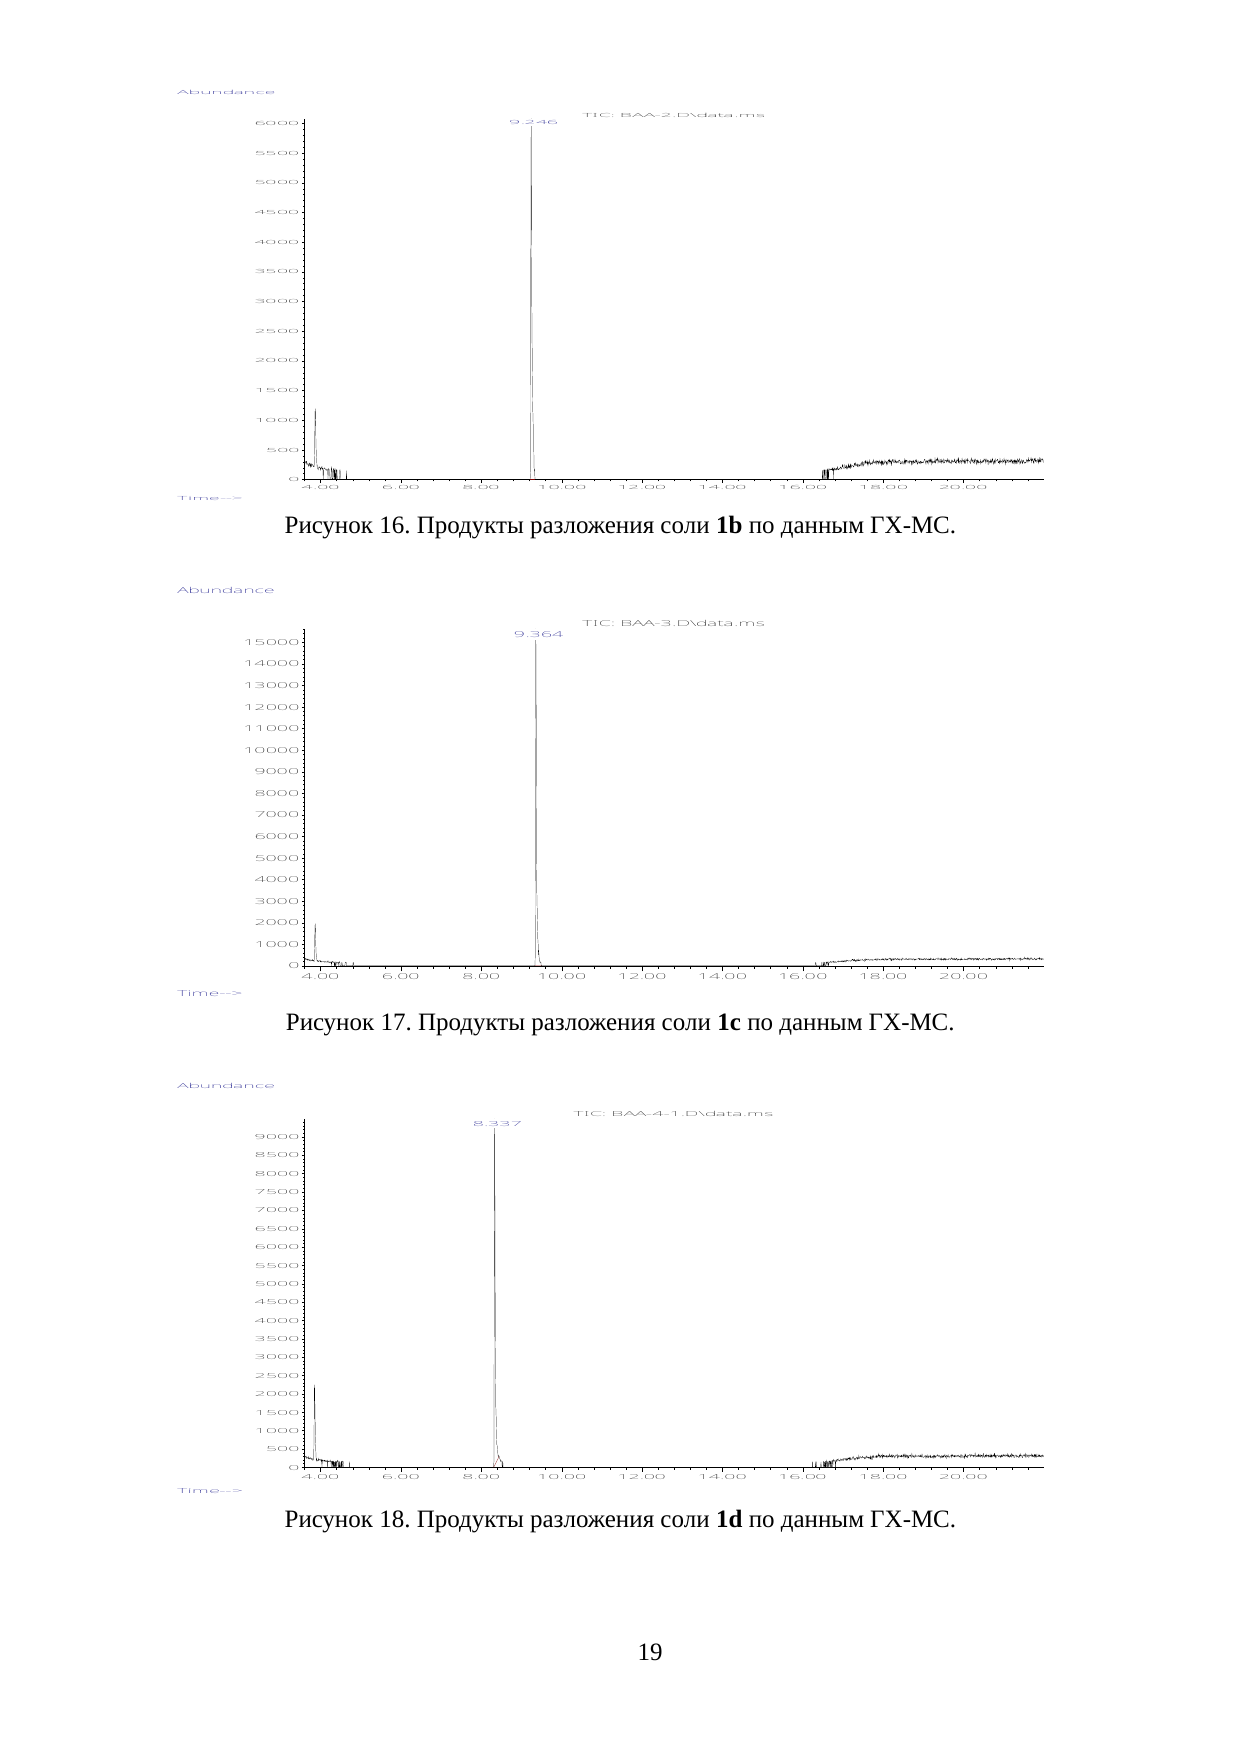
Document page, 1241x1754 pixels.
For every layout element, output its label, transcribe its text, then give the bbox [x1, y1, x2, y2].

text Рисунок 17. Продукты разложения соли 1c по данным ГХ-МС. [118, 1007, 1122, 1036]
text Рисунок 16. Продукты разложения соли 1b по данным ГХ-МС. [118, 511, 1122, 539]
text Рисунок 18. Продукты разложения соли 1d по данным ГХ-МС. [118, 1504, 1122, 1532]
